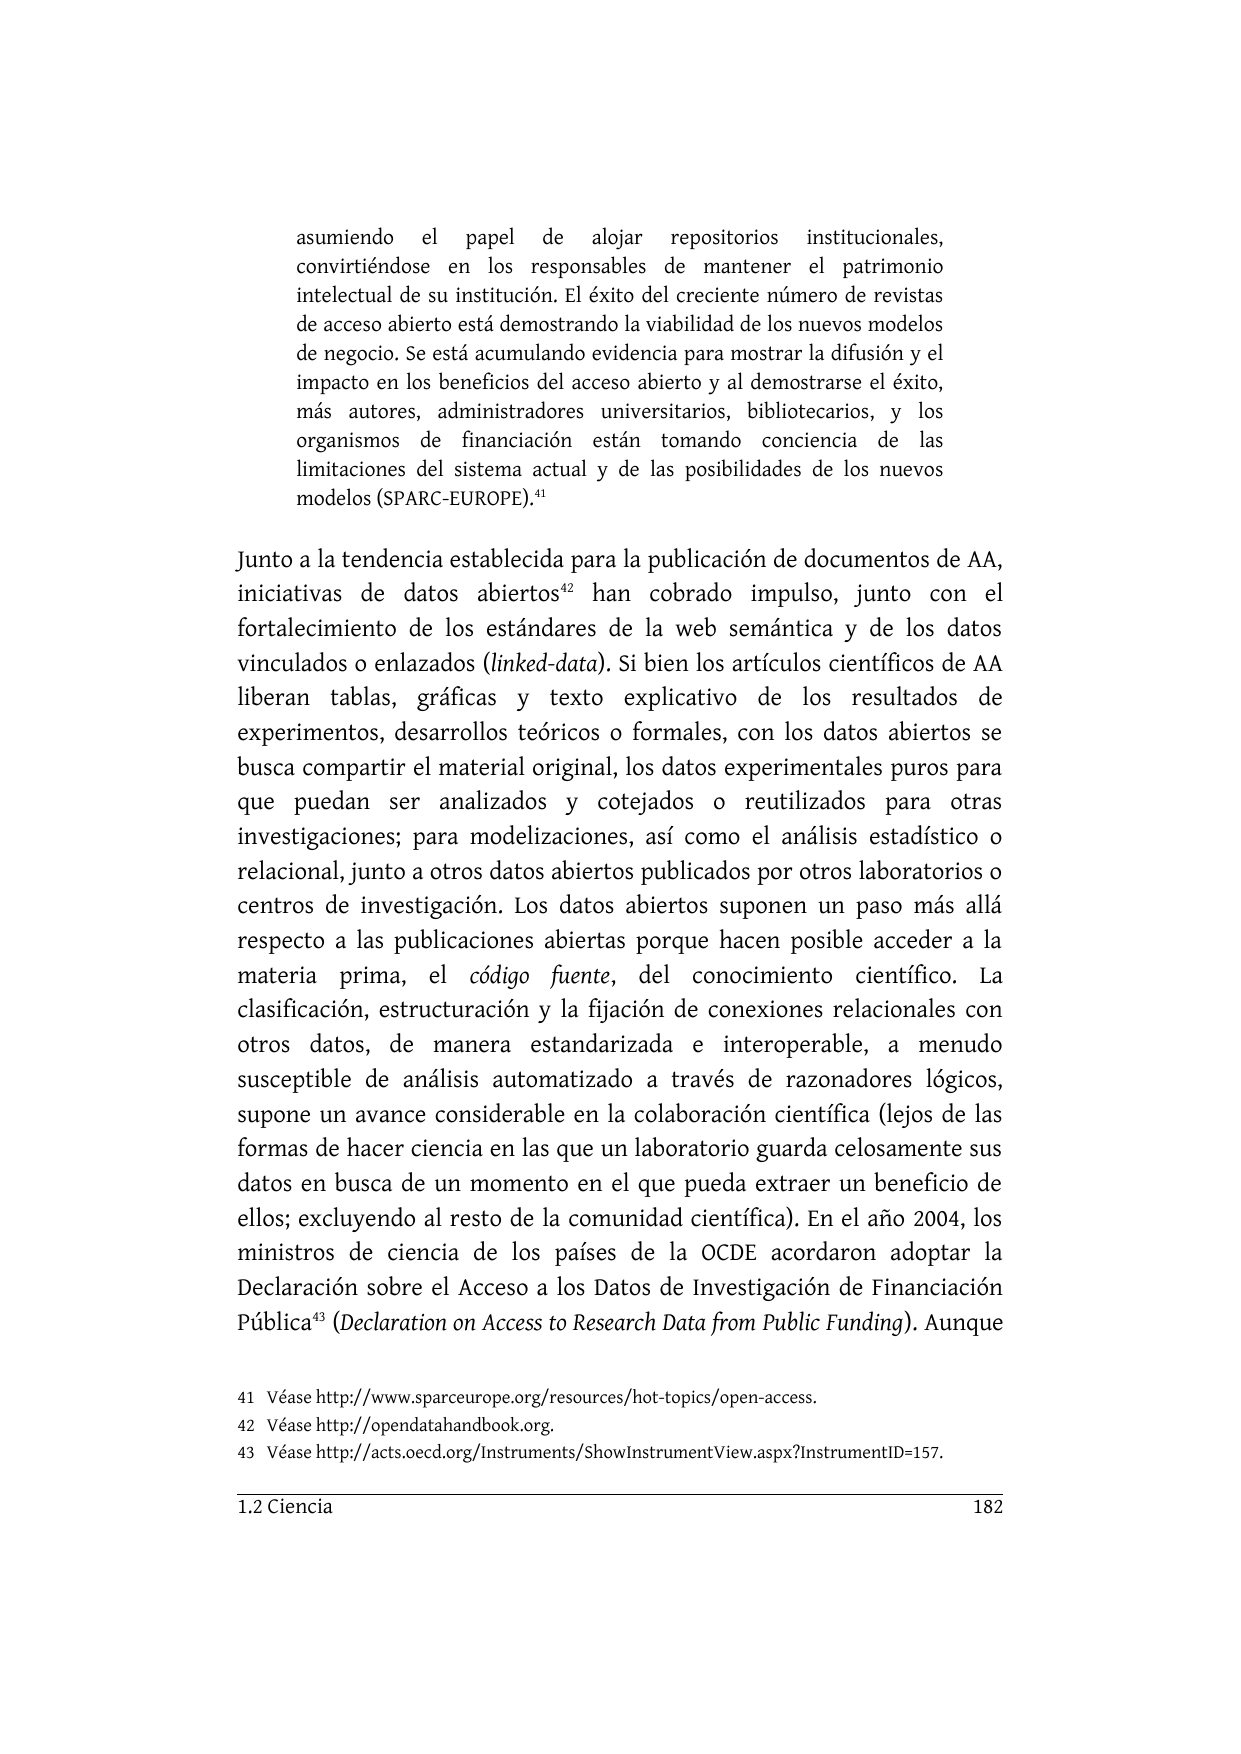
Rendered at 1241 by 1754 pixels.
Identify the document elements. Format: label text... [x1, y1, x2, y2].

text Véase http://acts.oecd.org/Instruments/ShowInstrumentView.aspx?InstrumentID=157. [237, 1442, 1003, 1464]
text Junto a la tendencia establecida para la publicación de documentos de AA, iniciativas de datos abiertos han cobrado impulso, junto con el fortalecimiento de los estándares de la web semántica y de los datos vinculados o enlazados (linked-data). Si bien los artículos científicos de AA liberan tablas, gráficas y texto explicativo de los resultados de experimentos, desarrollos teóricos o formales, con los datos abiertos se busca compartir el material original, los datos experimentales puros para que puedan ser analizados y cotejados o reutilizados para otras investigaciones; para modelizaciones, así como el análisis estadístico o relacional, junto a otros datos abiertos publicados por otros laboratorios o centros de investigación. Los datos abiertos suponen un paso más allá respecto a las publicaciones abiertas porque hacen posible acceder a la materia prima, el código fuente, del conocimiento científico. La clasificación, estructuración y la fijación de conexiones relacionales con otros datos, de manera estandarizada e interoperable, a menudo susceptible de análisis automatizado a través de razonadores lógicos, supone un avance considerable en la colaboración científica (lejos de las formas de hacer ciencia en las que un laboratorio guarda celosamente sus datos en busca de un momento en el que pueda extraer un beneficio de ellos; excluyendo al resto de la comunidad científica). En el año 2004, los ministros de ciencia de los países de la OCDE acordaron adoptar la Declaración sobre el Acceso a los Datos de Investigación de Financiación Pública (Declaration on Access to Research Data from Public Funding). Aunque [237, 545, 1003, 1337]
text Véase http://www.sparceurope.org/resources/hot-topics/open-access. [237, 1387, 1003, 1408]
text asumiendo el papel de alojar repositorios institucionales, convirtiéndose en los responsables de mantener el patrimonio intelectual de su institución. El éxito del creciente número de revistas de acceso abierto está demostrando la viabilidad de los nuevos modelos de negocio. Se está acumulando evidencia para mostrar la difusión y el impacto en los beneficios del acceso abierto y al demostrarse el éxito, más autores, administradores universitarios, bibliotecarios, y los organismos de financiación están tomando conciencia de las limitaciones del sistema actual y de las posibilidades de los nuevos modelos (SPARC-EUROPE). [296, 225, 944, 512]
text Véase http://opendatahandbook.org. [237, 1414, 1003, 1436]
